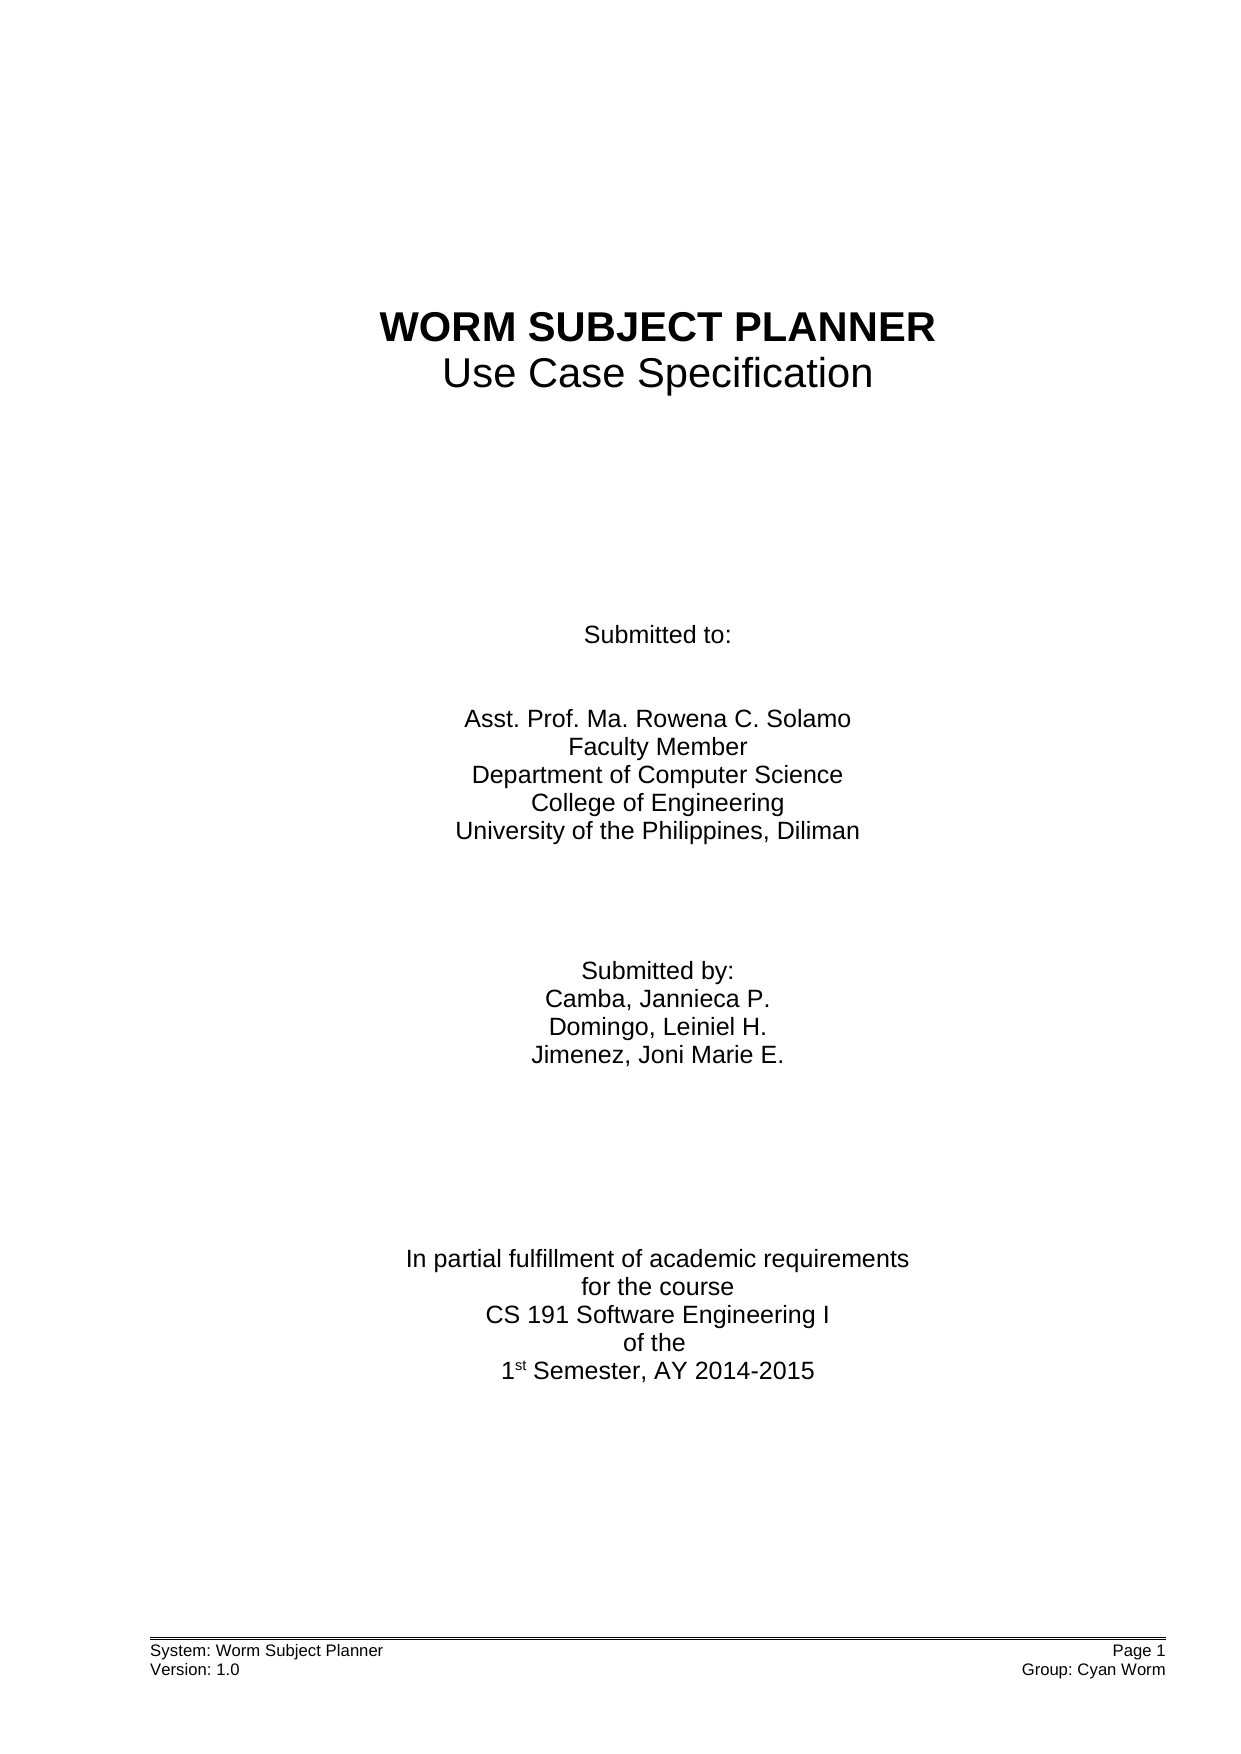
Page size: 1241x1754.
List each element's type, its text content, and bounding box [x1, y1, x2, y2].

text In partial fulfillment of academic requirements [150, 1245, 1166, 1273]
text College of Engineering [150, 789, 1166, 817]
text Domingo, Leiniel H. [150, 1013, 1166, 1041]
text Submitted to: [150, 621, 1166, 649]
text CS 191 Software Engineering I [150, 1301, 1166, 1329]
text for the course [150, 1273, 1166, 1301]
text University of the Philippines, Diliman [150, 817, 1166, 845]
text of the [150, 1329, 1166, 1357]
subtitle 1st Semester, AY 2014-2015 [150, 1357, 1166, 1444]
text WORM SUBJECT PLANNER [150, 304, 1166, 350]
text Use Case Specification [150, 350, 1166, 397]
text Submitted by: [150, 957, 1166, 985]
text Faculty Member [150, 733, 1166, 761]
text Asst. Prof. Ma. Rowena C. Solamo [150, 705, 1166, 733]
text Department of Computer Science [150, 761, 1166, 789]
text Camba, Jannieca P. [150, 985, 1166, 1013]
text Jimenez, Joni Marie E. [150, 1041, 1166, 1069]
